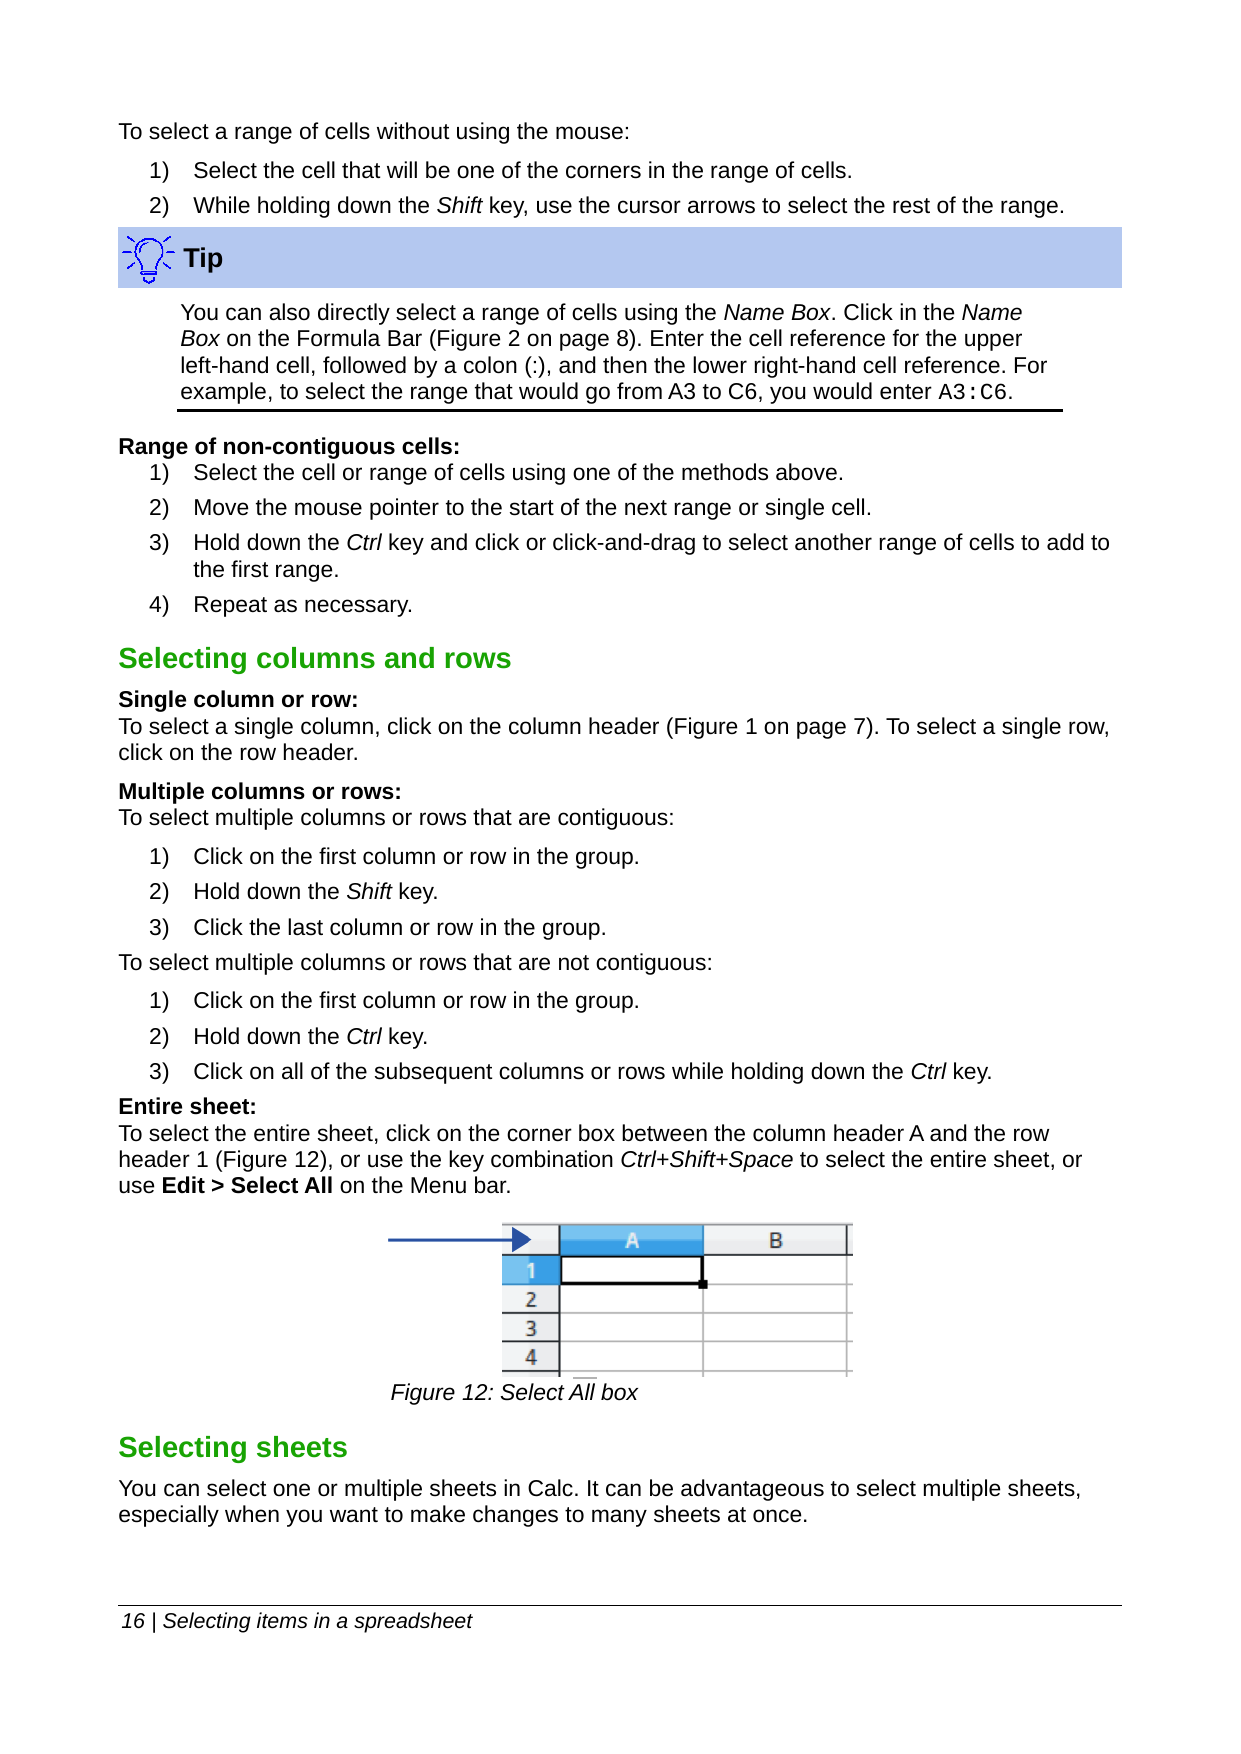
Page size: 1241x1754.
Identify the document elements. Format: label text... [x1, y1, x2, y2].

list Hold down the Ctrl key. [169, 1023, 1122, 1049]
text To select a single column, click on the column header (Figure 1 on page 7). To select a single row, click on the row header. [118, 713, 1122, 765]
list Click on all of the subsequent columns or rows while holding down the Ctrl key. [169, 1058, 1122, 1084]
list Click the last column or row in the group. [169, 913, 1122, 940]
text You can select one or multiple sheets in Calc. It can be advantageous to select multiple sheets, especially when you want to make changes to many sheets at once. [118, 1475, 1122, 1528]
list Click on the first column or row in the group. [169, 987, 1122, 1014]
picture [383, 1211, 857, 1379]
list Repeat as necessary. [169, 591, 1122, 617]
list While holding down the Shift key, use the cursor arrows to select the rest of the range. [169, 192, 1122, 218]
text Range of non-contiguous cells: [118, 433, 1122, 459]
list Click on the first column or row in the group. [169, 843, 1122, 869]
list Hold down the Shift key. [169, 878, 1122, 904]
text Entire sheet: [118, 1093, 1122, 1119]
text Figure 12: Select All box [390, 1379, 850, 1405]
list Hold down the Ctrl key and click or click-and-drag to select another range of cells to add to the first range. [169, 529, 1122, 582]
text Single column or row: [118, 686, 1122, 713]
list Select the cell that will be one of the corners in the range of cells. [169, 157, 1122, 183]
subtitle Selecting columns and rows [118, 641, 1122, 674]
list Move the mouse pointer to the start of the next range or single cell. [169, 494, 1122, 521]
list Select the cell or range of cells using one of the methods above. [169, 459, 1122, 485]
text Multiple columns or rows: [118, 778, 1122, 804]
list To select multiple columns or rows that are contiguous: [118, 804, 1122, 831]
list To select multiple columns or rows that are not contiguous: [118, 949, 1122, 975]
list To select a range of cells without using the mouse: [118, 118, 1122, 144]
text To select the entire sheet, click on the corner box between the column header A and the row header 1 (Figure 12), or use the key combination Ctrl+Shift+Space to select the entire sheet, or use Edit > Select All on the Menu bar. [118, 1119, 1122, 1198]
picture [119, 228, 179, 288]
subtitle Tip [118, 227, 1122, 288]
text You can also directly select a range of cells using the Name Box. Click in the Name Box on the Formula Bar (Figure 2 on page 8). Enter the cell reference for the upper left-hand cell, followed by a colon (:), and then the lower right-hand cell reference. For example, to select the range that would go from A3 to C6, you would enter A3:C6. [177, 296, 1063, 409]
subtitle Selecting sheets [118, 1429, 1122, 1463]
